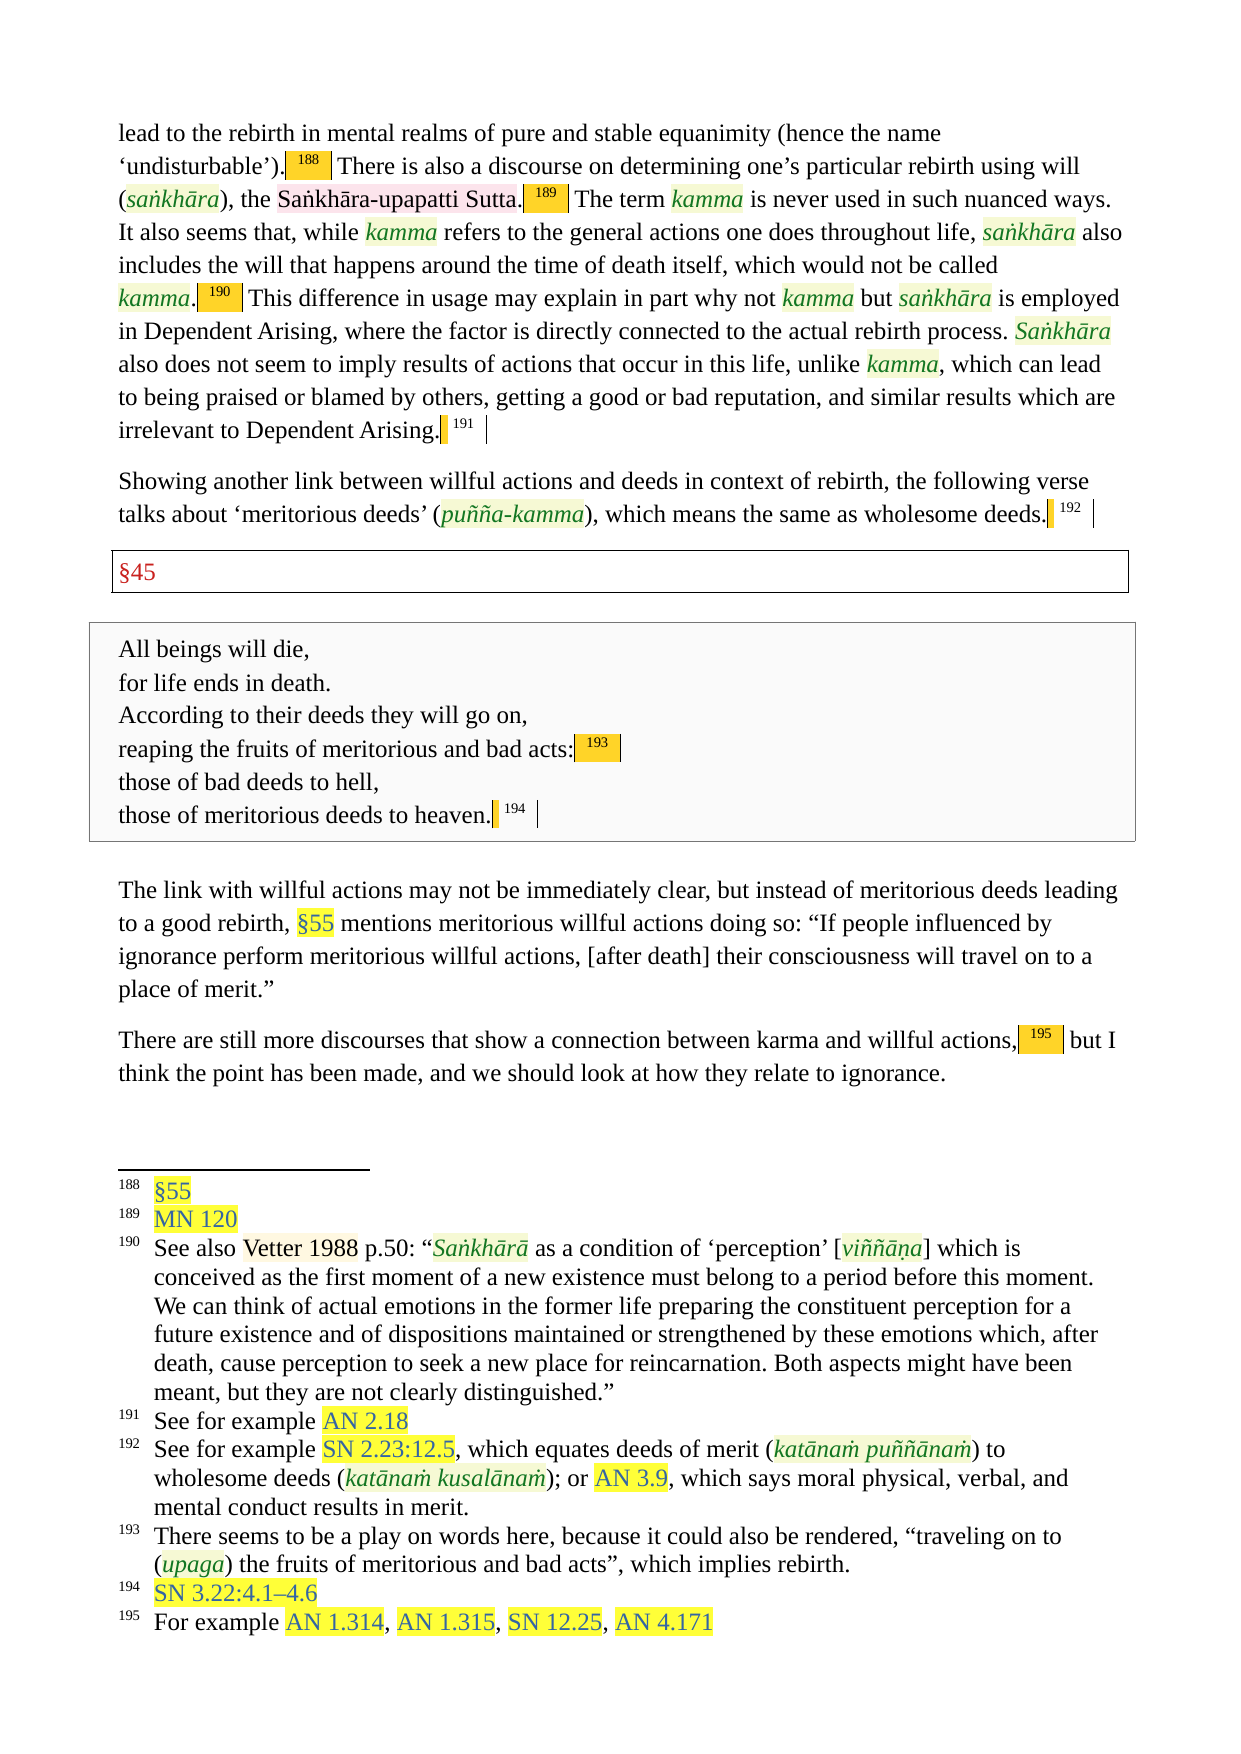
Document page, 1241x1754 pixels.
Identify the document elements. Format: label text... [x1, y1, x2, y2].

text The link with willful actions may not be immediately clear, but instead of meritorious deeds leading to a good rebirth, §55 mentions meritorious willful actions doing so: “If people influenced by ignorance perform meritorious willful actions, [after death] their consciousness will travel on to a place of merit.” [118, 875, 1122, 1003]
text There seems to be a play on words here, because it could also be rendered, “traveling on to (upaga) the fruits of meritorious and bad acts”, which implies rebirth. [118, 1521, 1122, 1578]
text All beings will die, for life ends in death. According to their deeds they will go on, reaping the fruits of meritorious and bad acts: those of bad deeds to hell, those of meritorious deeds to heaven. [90, 623, 1135, 841]
text See for example AN 2.18 [118, 1406, 322, 1434]
text §45 [113, 551, 1128, 592]
text Showing another link between willful actions and deeds in context of rebirth, the following verse talks about ‘meritorious deeds’ (puñña-kamma), which means the same as wholesome deeds. [118, 466, 1122, 528]
text SN 3.22:4.1–4.6 [118, 1578, 154, 1607]
text MN 120 [118, 1204, 1122, 1233]
text For example AN 1.314, AN 1.315, SN 12.25, AN 4.171 [118, 1607, 285, 1636]
text §55 [118, 1176, 154, 1204]
text See for example AN 2.18 [408, 1406, 1122, 1434]
text lead to the rebirth in mental realms of pure and stable equanimity (hence the name ‘undisturbable’). There is also a discourse on determining one’s particular rebirth using will (saṅkhāra), the Saṅkhāra-upapatti Sutta. The term kamma is never used in such nuanced ways. It also seems that, while kamma refers to the general actions one does throughout life, saṅkhāra also includes the will that happens around the time of death itself, which would not be called kamma. This difference in usage may explain in part why not kamma but saṅkhāra is employed in Dependent Arising, where the factor is directly connected to the actual rebirth process. Saṅkhāra also does not seem to imply results of actions that occur in this life, unlike kamma, which can lead to being praised or blamed by others, getting a good or bad reputation, and similar results which are irrelevant to Dependent Arising. [118, 118, 1122, 444]
text See also Vetter 1988 p.50: “Saṅkhārā as a condition of ‘perception’ [viññāṇa] which is conceived as the first moment of a new existence must belong to a period before this moment. We can think of actual emotions in the former life preparing the constituent perception for a future existence and of dispositions maintained or strengthened by these emotions which, after death, cause perception to seek a new place for reincarnation. Both aspects might have been meant, but they are not clearly distinguished.” [118, 1233, 1122, 1406]
text There are still more discourses that show a connection between karma and willful actions, but I think the point has been made, and we should look at how they relate to ignorance. [118, 1025, 1122, 1087]
text §55 [191, 1176, 1122, 1204]
text For example AN 1.314, AN 1.315, SN 12.25, AN 4.171 [713, 1607, 1122, 1636]
text SN 3.22:4.1–4.6 [317, 1578, 1122, 1607]
text See for example SN 2.23:12.5, which equates deeds of merit (katānaṁ puññānaṁ) to wholesome deeds (katānaṁ kusalānaṁ); or AN 3.9, which says moral physical, verbal, and mental conduct results in merit. [118, 1434, 1122, 1521]
